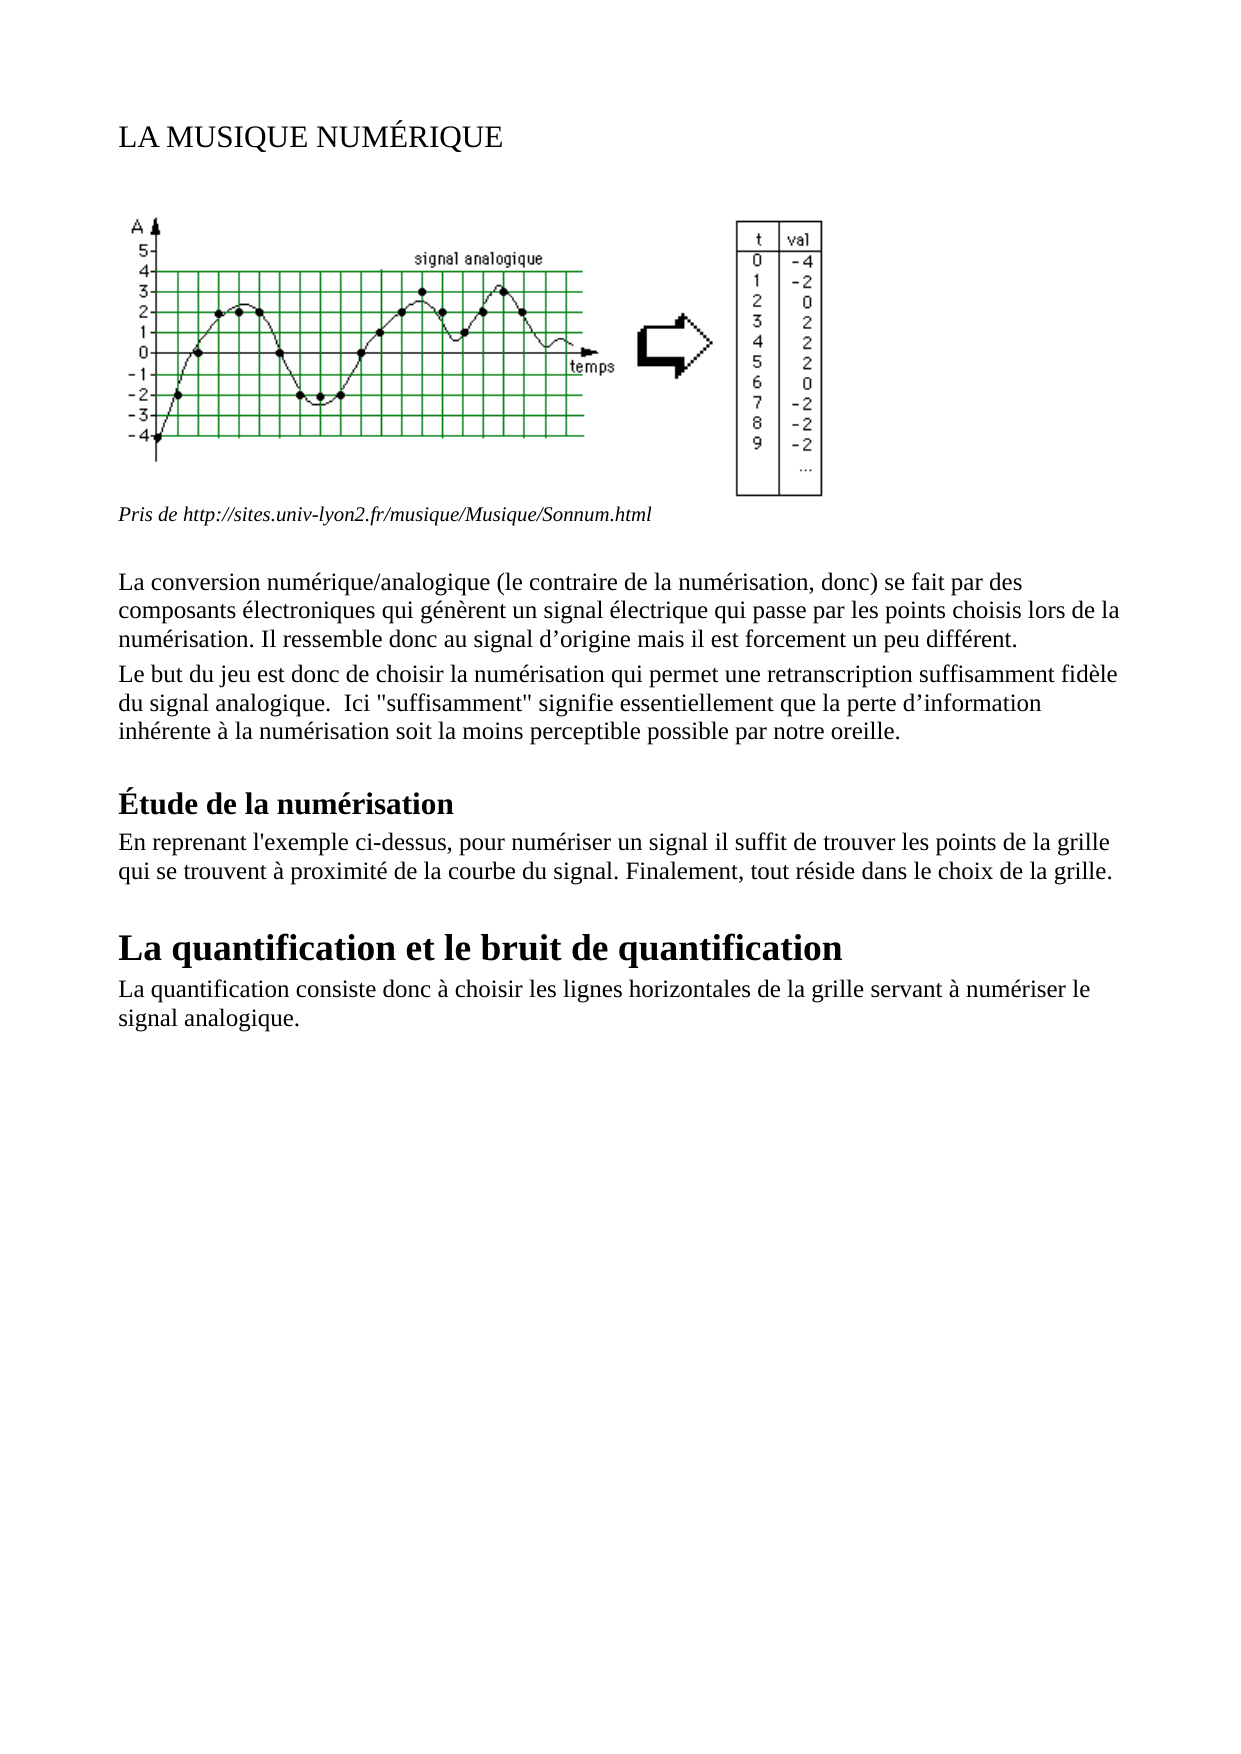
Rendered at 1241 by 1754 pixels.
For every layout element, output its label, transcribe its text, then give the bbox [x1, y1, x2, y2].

text En reprenant l'exemple ci-dessus, pour numériser un signal il suffit de trouver les points de la grille qui se trouvent à proximité de la courbe du signal. Finalement, tout réside dans le choix de la grille. [118, 827, 1122, 885]
text La conversion numérique/analogique (le contraire de la numérisation, donc) se fait par des composants électroniques qui génèrent un signal électrique qui passe par les points choisis lors de la numérisation. Il ressemble donc au signal d’origine mais il est forcement un peu différent. [118, 567, 1122, 653]
subtitle La quantification et le bruit de quantification [118, 925, 1122, 968]
text Pris de http://sites.univ-lyon2.fr/musique/Musique/Sonnum.html [118, 498, 823, 526]
text La quantification consiste donc à choisir les lignes horizontales de la grille servant à numériser le signal analogique. [118, 974, 1122, 1032]
text Le but du jeu est donc de choisir la numérisation qui permet une retranscription suffisamment fidèle du signal analogique. Ici "suffisamment" signifie essentiellement que la perte d’information inhérente à la numérisation soit la moins perceptible possible par notre oreille. [118, 659, 1122, 745]
subtitle Étude de la numérisation [118, 786, 1122, 822]
picture [118, 196, 823, 498]
